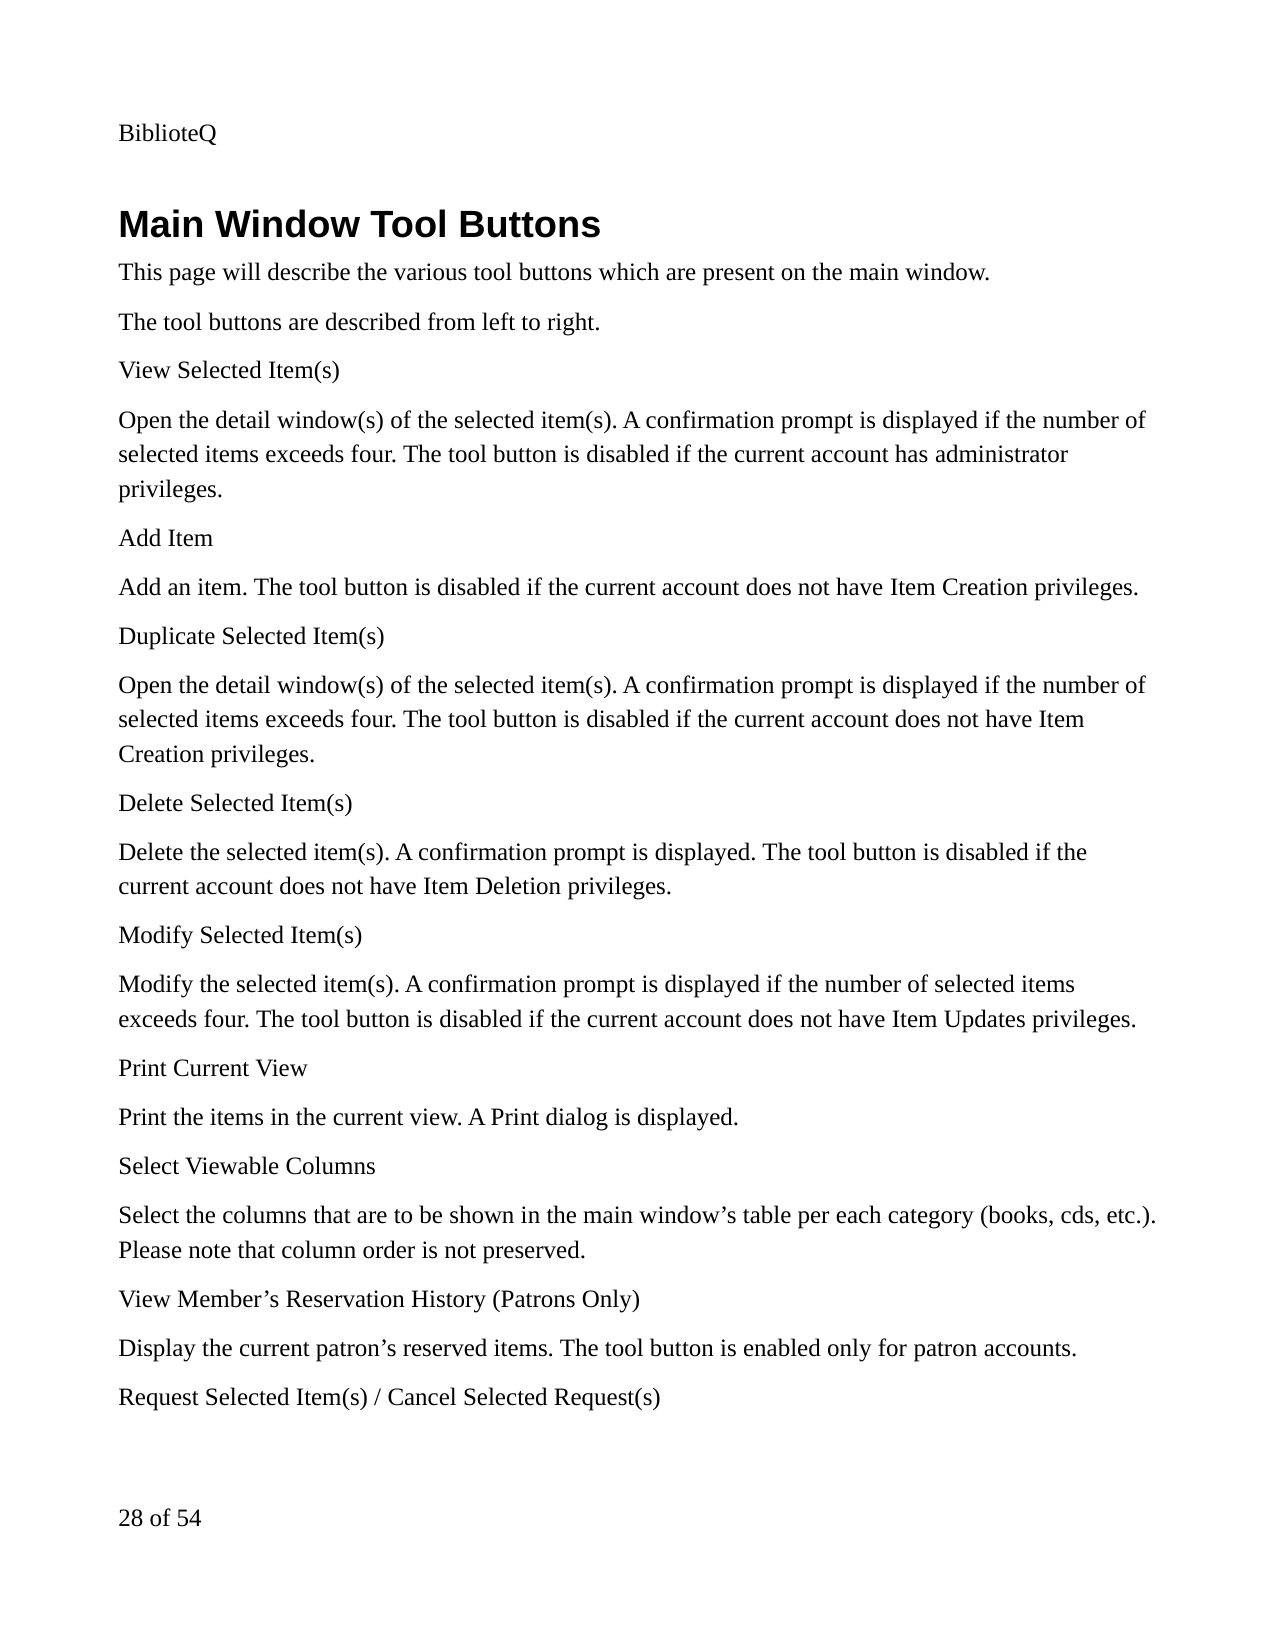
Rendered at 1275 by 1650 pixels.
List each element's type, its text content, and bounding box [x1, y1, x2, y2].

text Delete Selected Item(s) [118, 788, 1157, 817]
text Add Item [118, 523, 1157, 551]
text View Member’s Reservation History (Patrons Only) [118, 1284, 1157, 1313]
text Select Viewable Columns [118, 1151, 1157, 1180]
text This page will describe the various tool buttons which are present on the main window. [118, 257, 1157, 286]
text Display the current patron’s reserved items. The tool button is enabled only for patron accounts. [118, 1333, 1157, 1362]
text View Selected Item(s) [118, 356, 1157, 384]
text Print Current View [118, 1053, 1157, 1082]
text Duplicate Selected Item(s) [118, 621, 1157, 649]
text Modify the selected item(s). A confirmation prompt is displayed if the number of selected items exceeds four. The tool button is disabled if the current account does not have Item Updates privileges. [118, 969, 1157, 1033]
text Add an item. The tool button is disabled if the current account does not have Item Creation privileges. [118, 572, 1157, 601]
text Select the columns that are to be shown in the main window’s table per each category (books, cds, etc.). Please note that column order is not preserved. [118, 1200, 1157, 1263]
subtitle Main Window Tool Buttons [118, 201, 1157, 245]
text Request Selected Item(s) / Cancel Selected Request(s) [118, 1382, 1157, 1411]
text Open the detail window(s) of the selected item(s). A confirmation prompt is displayed if the number of selected items exceeds four. The tool button is disabled if the current account does not have Item Creation privileges. [118, 670, 1157, 768]
text Delete the selected item(s). A confirmation prompt is displayed. The tool button is disabled if the current account does not have Item Deletion privileges. [118, 837, 1157, 900]
text Print the items in the current view. A Print dialog is displayed. [118, 1102, 1157, 1131]
text The tool buttons are described from left to right. [118, 307, 1157, 335]
text Modify Selected Item(s) [118, 921, 1157, 949]
text Open the detail window(s) of the selected item(s). A confirmation prompt is displayed if the number of selected items exceeds four. The tool button is disabled if the current account has administrator privileges. [118, 405, 1157, 502]
